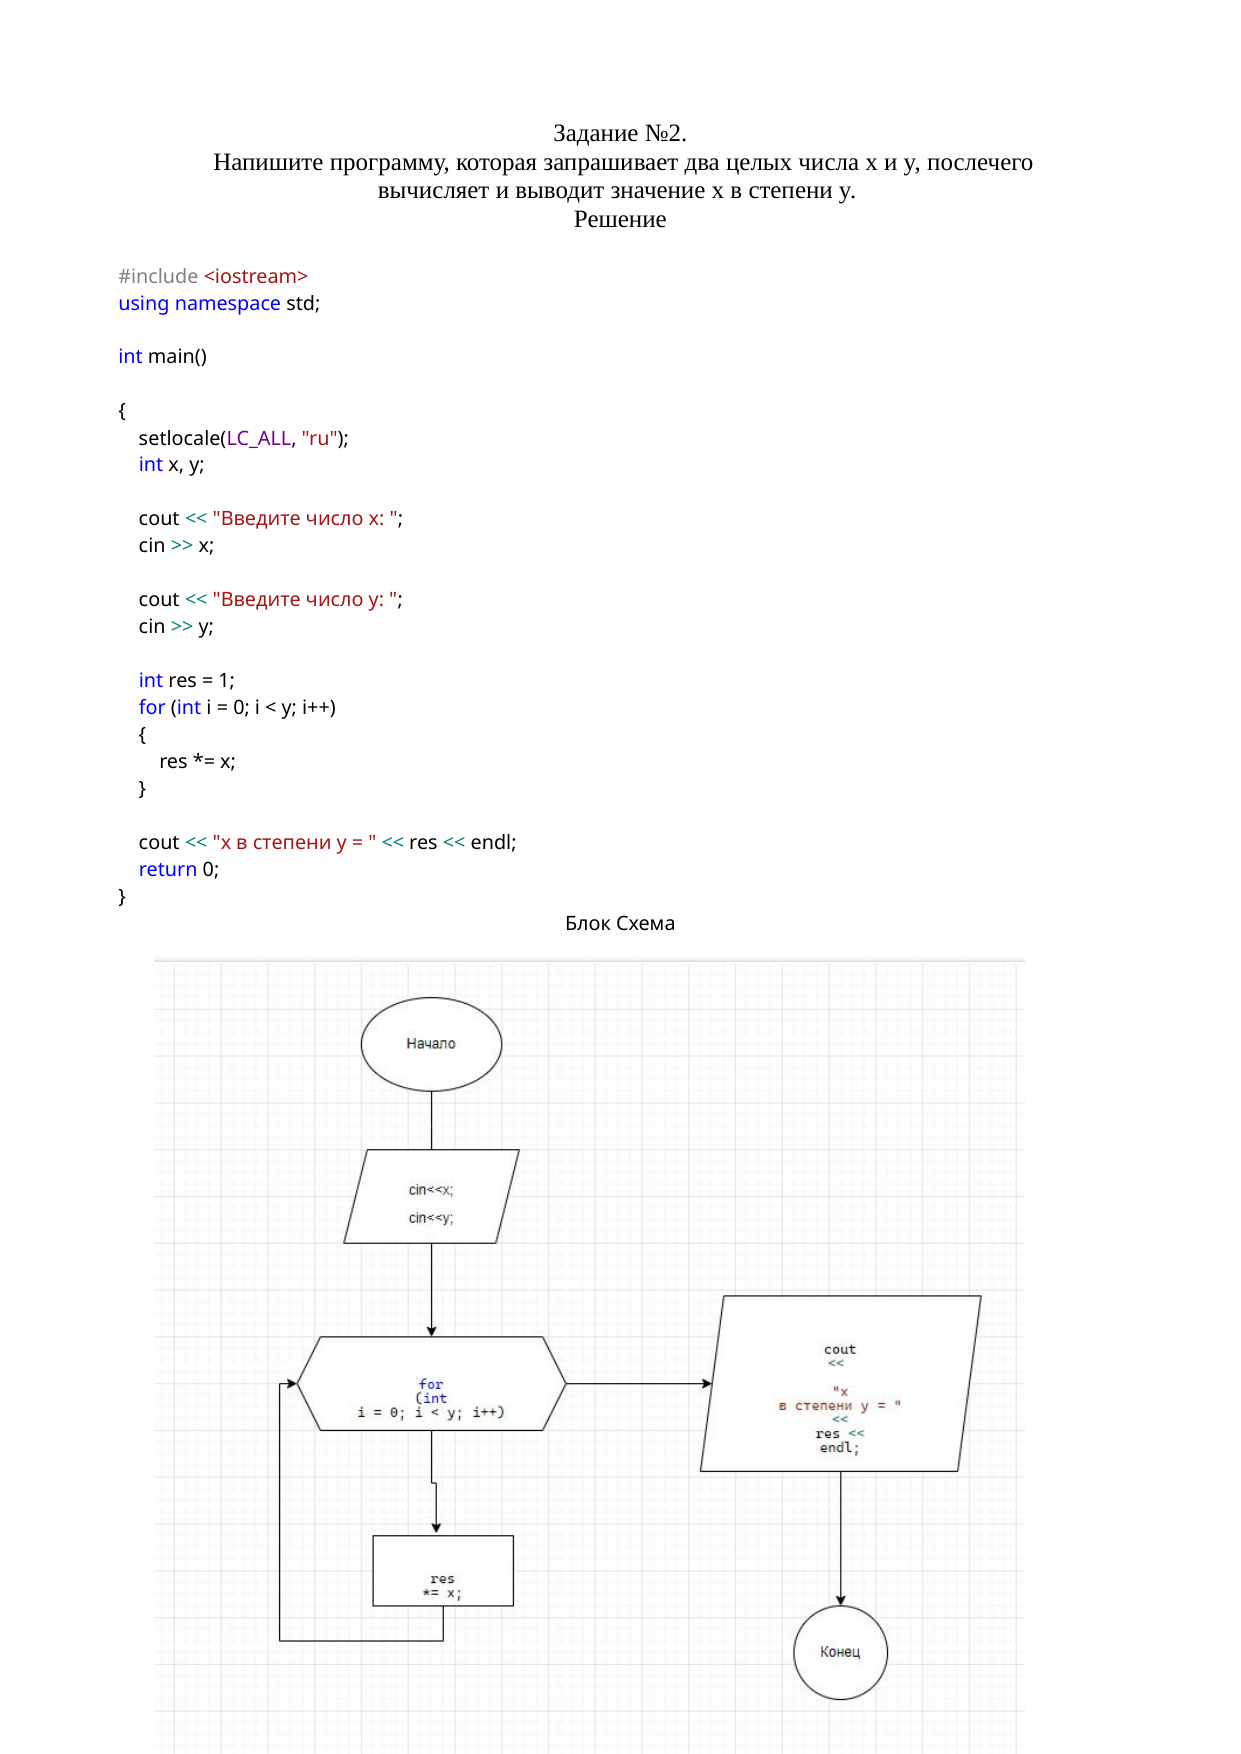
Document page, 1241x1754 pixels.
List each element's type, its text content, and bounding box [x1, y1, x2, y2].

text Задание №2. [118, 118, 1122, 147]
text } [118, 882, 1122, 909]
text int main() [118, 343, 1122, 370]
text { [118, 721, 1122, 747]
text { [118, 397, 1122, 424]
text Блок Схема [118, 909, 1122, 936]
text for (int i = 0; i < y; i++) [118, 693, 1122, 721]
text cout << "Введите число x: "; [118, 505, 1122, 532]
text cout << "x в степени y = " << res << endl; [118, 828, 1122, 855]
text setlocale(LC_ALL, "ru"); [118, 424, 1122, 451]
text int res = 1; [118, 667, 1122, 693]
picture [154, 956, 1025, 1754]
text int x, y; [118, 451, 1122, 478]
text cout << "Введите число y: "; [118, 586, 1122, 613]
text return 0; [118, 855, 1122, 882]
text #include <iostream> [118, 262, 1122, 289]
text cin >> y; [118, 613, 1122, 639]
text Напишите программу, которая запрашивает два целых числа x и y, послечего вычисляет и выводит значение x в степени y. [118, 147, 1122, 204]
text using namespace std; [118, 289, 1122, 316]
text res *= x; [118, 747, 1122, 774]
text Решение [118, 204, 1122, 233]
text cin >> x; [118, 532, 1122, 559]
text } [118, 774, 1122, 801]
